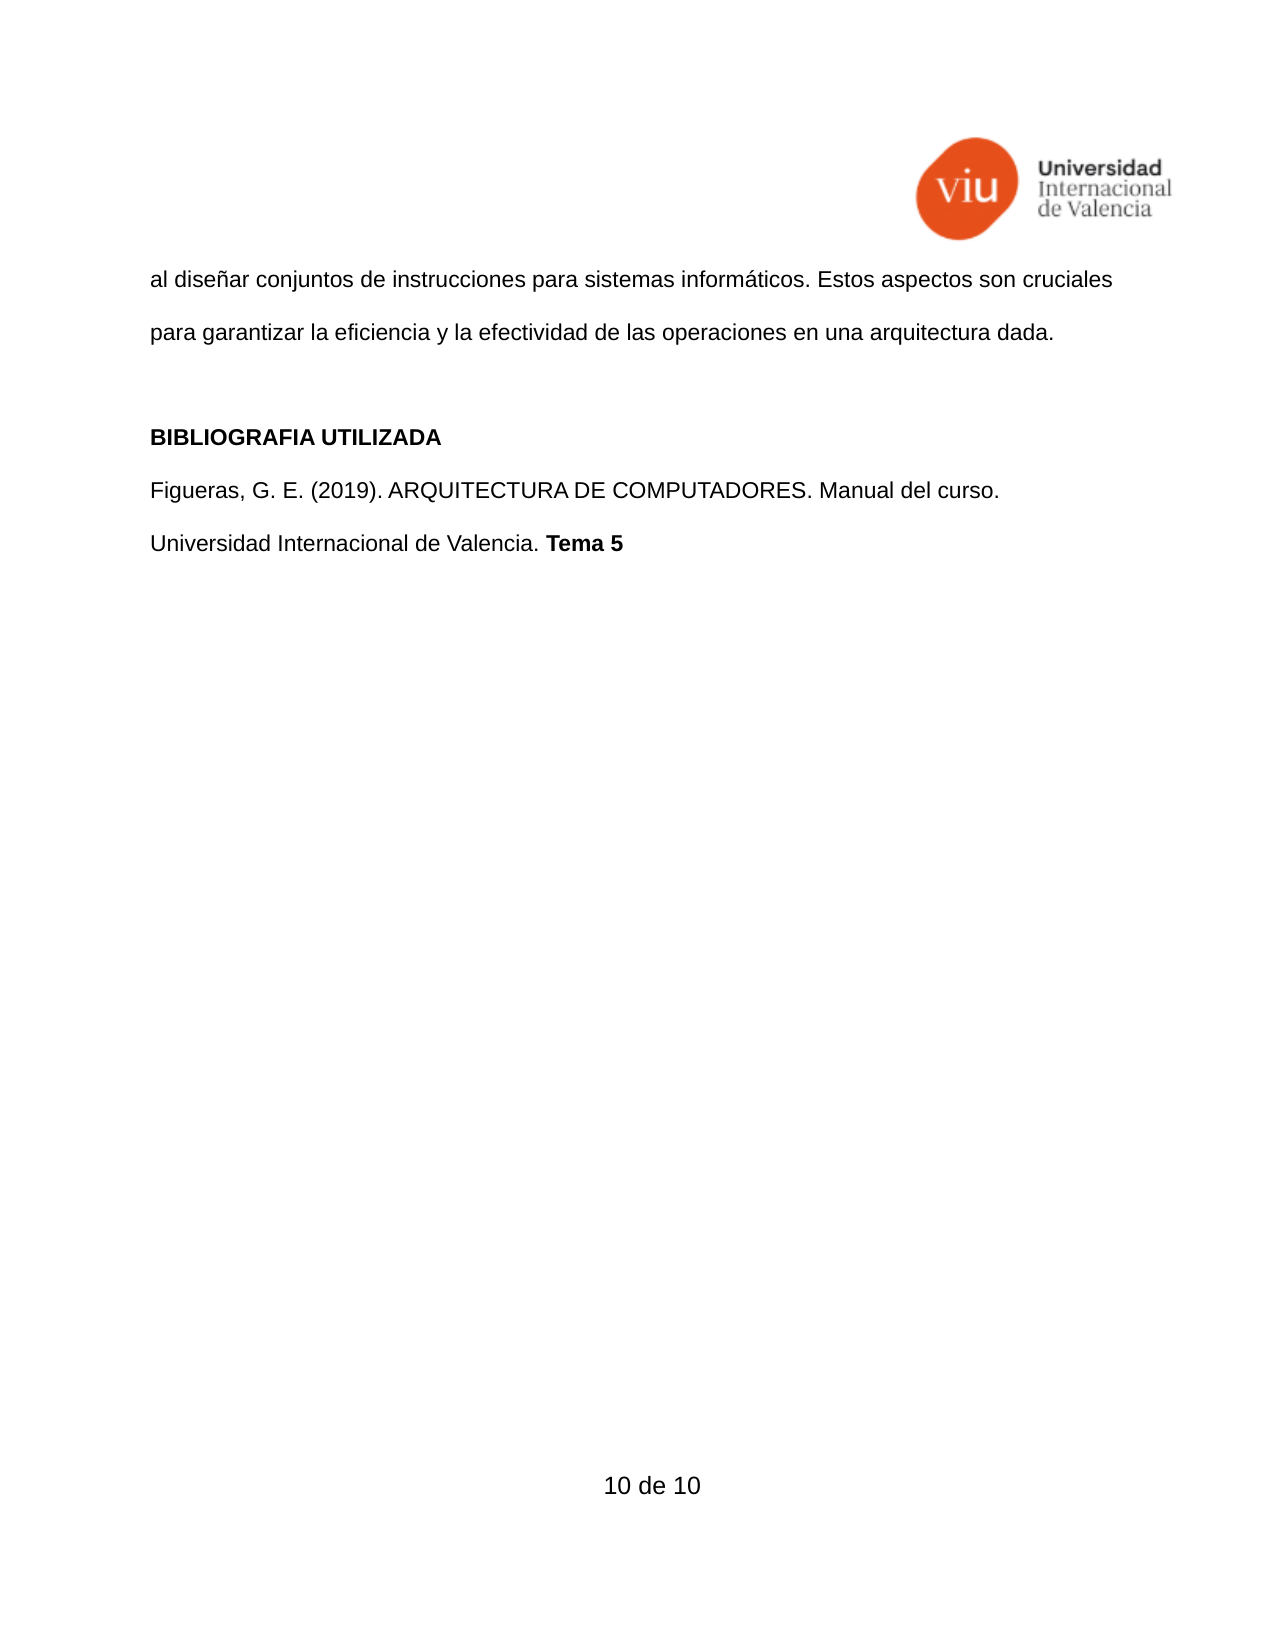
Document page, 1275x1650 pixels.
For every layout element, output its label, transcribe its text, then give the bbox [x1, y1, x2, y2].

text Figueras, G. E. (2019). ARQUITECTURA DE COMPUTADORES. Manual del curso. Universidad Internacional de Valencia. Tema 5 [150, 477, 1125, 556]
picture [913, 134, 1175, 245]
text BIBLIOGRAFIA UTILIZADA [150, 424, 1125, 451]
text al diseñar conjuntos de instrucciones para sistemas informáticos. Estos aspectos son cruciales para garantizar la eficiencia y la efectividad de las operaciones en una arquitectura dada. [150, 266, 1125, 345]
